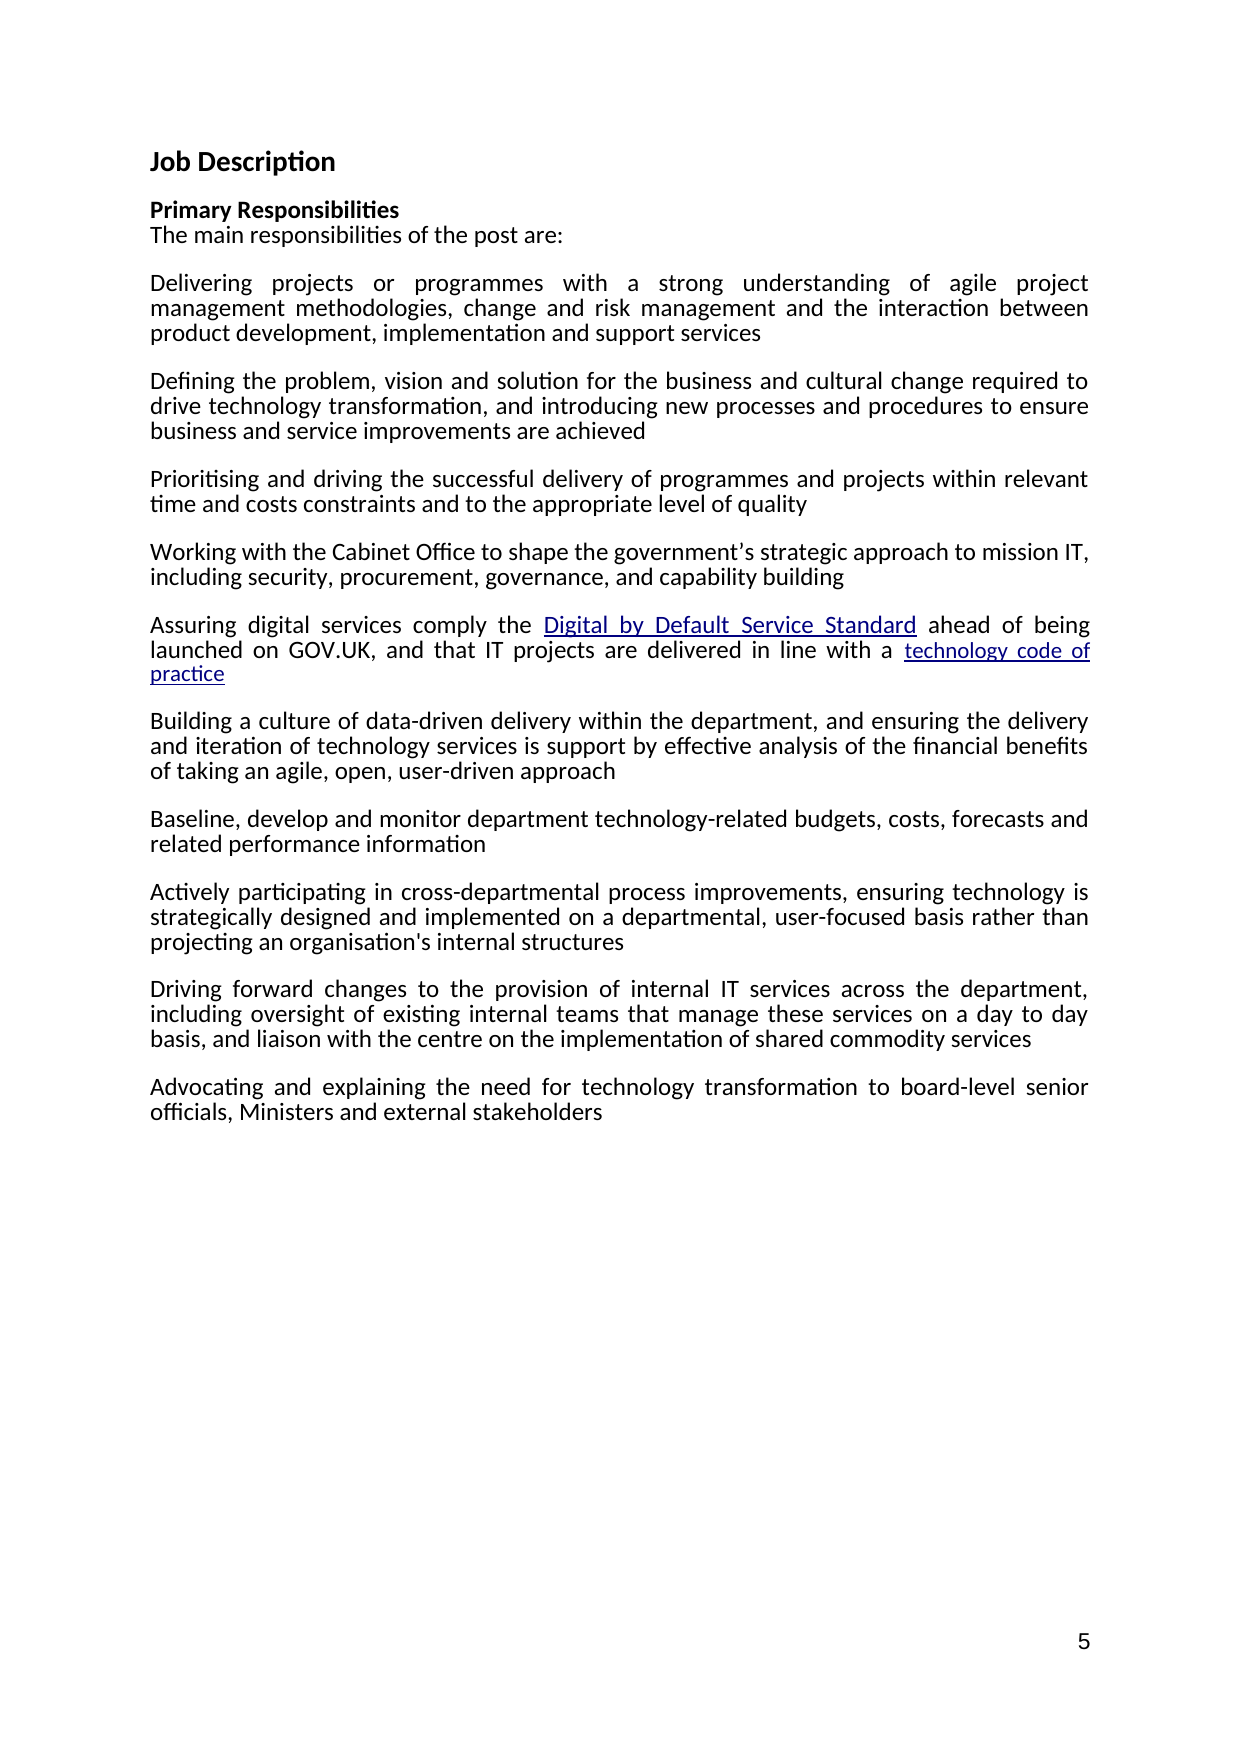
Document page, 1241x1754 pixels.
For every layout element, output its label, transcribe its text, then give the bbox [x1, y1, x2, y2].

text Actively participating in cross-departmental process improvements, ensuring technology is strategically designed and implemented on a departmental, user-focused basis rather than projecting an organisation's internal structures [150, 881, 1090, 956]
text Advocating and explaining the need for technology transformation to board-level senior officials, Ministers and external stakeholders [150, 1077, 1090, 1127]
text The main responsibilities of the post are: [150, 225, 1090, 250]
text Driving forward changes to the provision of internal IT services across the department, including oversight of existing internal teams that manage these services on a day to day basis, and liaison with the centre on the implementation of shared commodity services [150, 979, 1090, 1054]
text Prioritising and driving the successful delivery of programmes and projects within relevant time and costs constraints and to the appropriate level of quality [150, 469, 1090, 519]
text Delivering projects or programmes with a strong understanding of agile project management methodologies, change and risk management and the interaction between product development, implementation and support services [150, 273, 1090, 348]
text Assuring digital services comply the Digital by Default Service Standard ahead of being launched on GOV.UK, and that IT projects are delivered in line with a technology code of practice [150, 614, 1090, 687]
text Primary Responsibilities [150, 200, 1090, 225]
text Job Description [150, 150, 1090, 179]
text Defining the problem, vision and solution for the business and cultural change required to drive technology transformation, and introducing new processes and procedures to ensure business and service improvements are achieved [150, 371, 1090, 446]
text Building a culture of data-driven delivery within the department, and ensuring the delivery and iteration of technology services is support by effective analysis of the financial benefits of taking an agile, open, user-driven approach [150, 710, 1090, 785]
text Baseline, develop and monitor department technology-related budgets, costs, forecasts and related performance information [150, 808, 1090, 858]
text Working with the Cabinet Office to shape the government’s strategic approach to mission IT, including security, procurement, governance, and capability building [150, 542, 1090, 592]
